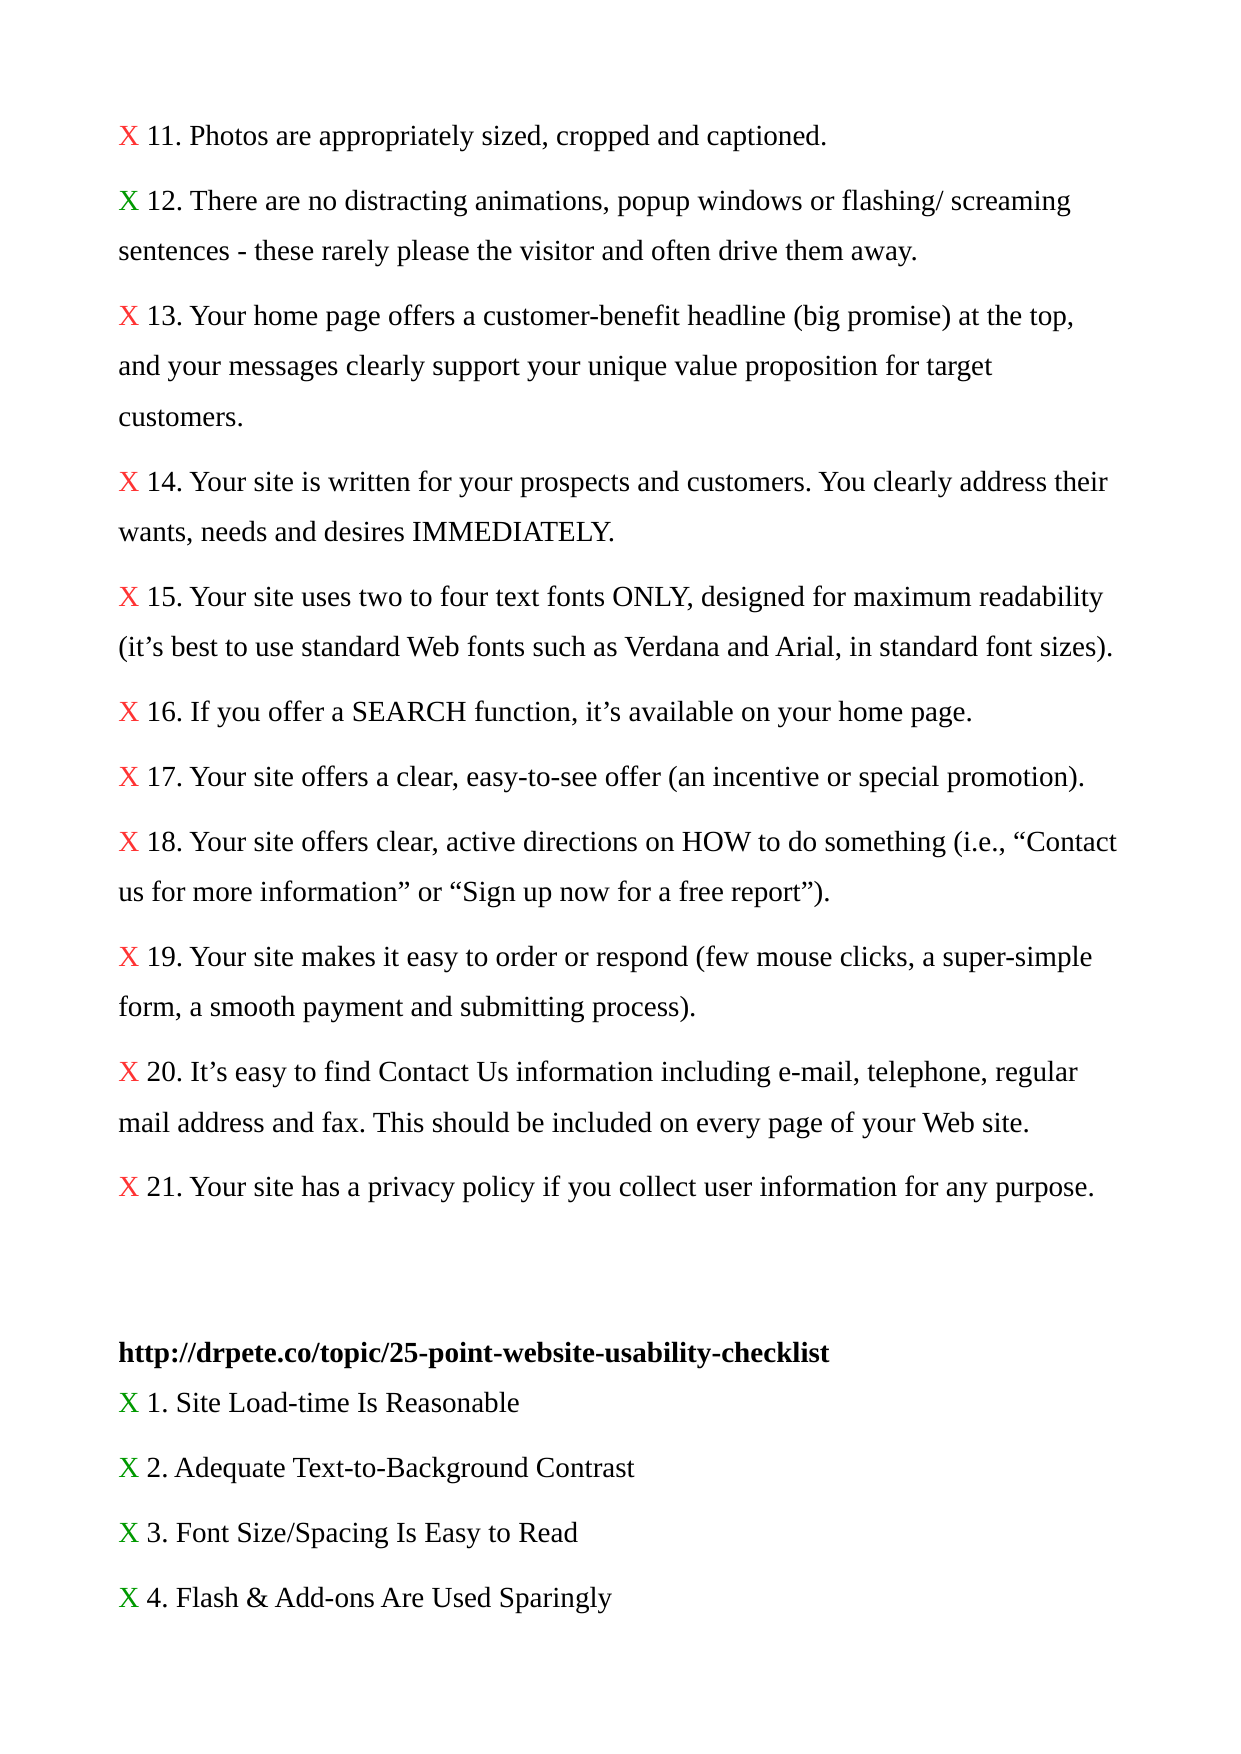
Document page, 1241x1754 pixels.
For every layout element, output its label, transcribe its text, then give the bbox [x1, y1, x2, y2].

text X 1. Site Load-time Is Reasonable [118, 1385, 1122, 1419]
text X 20. It’s easy to find Contact Us information including e-mail, telephone, regular mail address and fax. This should be included on every page of your Web site. [118, 1054, 1122, 1138]
text X 11. Photos are appropriately sized, cropped and captioned. [118, 118, 1122, 152]
text X 4. Flash & Add-ons Are Used Sparingly [118, 1580, 1122, 1614]
text X 19. Your site makes it easy to order or respond (few mouse clicks, a super-simple form, a smooth payment and submitting process). [118, 939, 1122, 1023]
text X 2. Adequate Text-to-Background Contrast [118, 1450, 1122, 1484]
text X 14. Your site is written for your prospects and customers. You clearly address their wants, needs and desires IMMEDIATELY. [118, 464, 1122, 548]
text X 17. Your site offers a clear, easy-to-see offer (an incentive or special promotion). [118, 759, 1122, 793]
text X 15. Your site uses two to four text fonts ONLY, designed for maximum readability (it’s best to use standard Web fonts such as Verdana and Arial, in standard font sizes). [118, 579, 1122, 663]
text X 21. Your site has a privacy policy if you collect user information for any purpose. [118, 1169, 1122, 1203]
text X 18. Your site offers clear, active directions on HOW to do something (i.e., “Contact us for more information” or “Sign up now for a free report”). [118, 824, 1122, 908]
text X 12. There are no distracting animations, popup windows or flashing/ screaming sentences - these rarely please the visitor and often drive them away. [118, 183, 1122, 267]
text http://drpete.co/topic/25-point-website-usability-checklist [118, 1335, 1122, 1369]
text X 13. Your home page offers a customer-benefit headline (big promise) at the top, and your messages clearly support your unique value proposition for target customers. [118, 298, 1122, 432]
text X 16. If you offer a SEARCH function, it’s available on your home page. [118, 694, 1122, 728]
text X 3. Font Size/Spacing Is Easy to Read [118, 1515, 1122, 1549]
